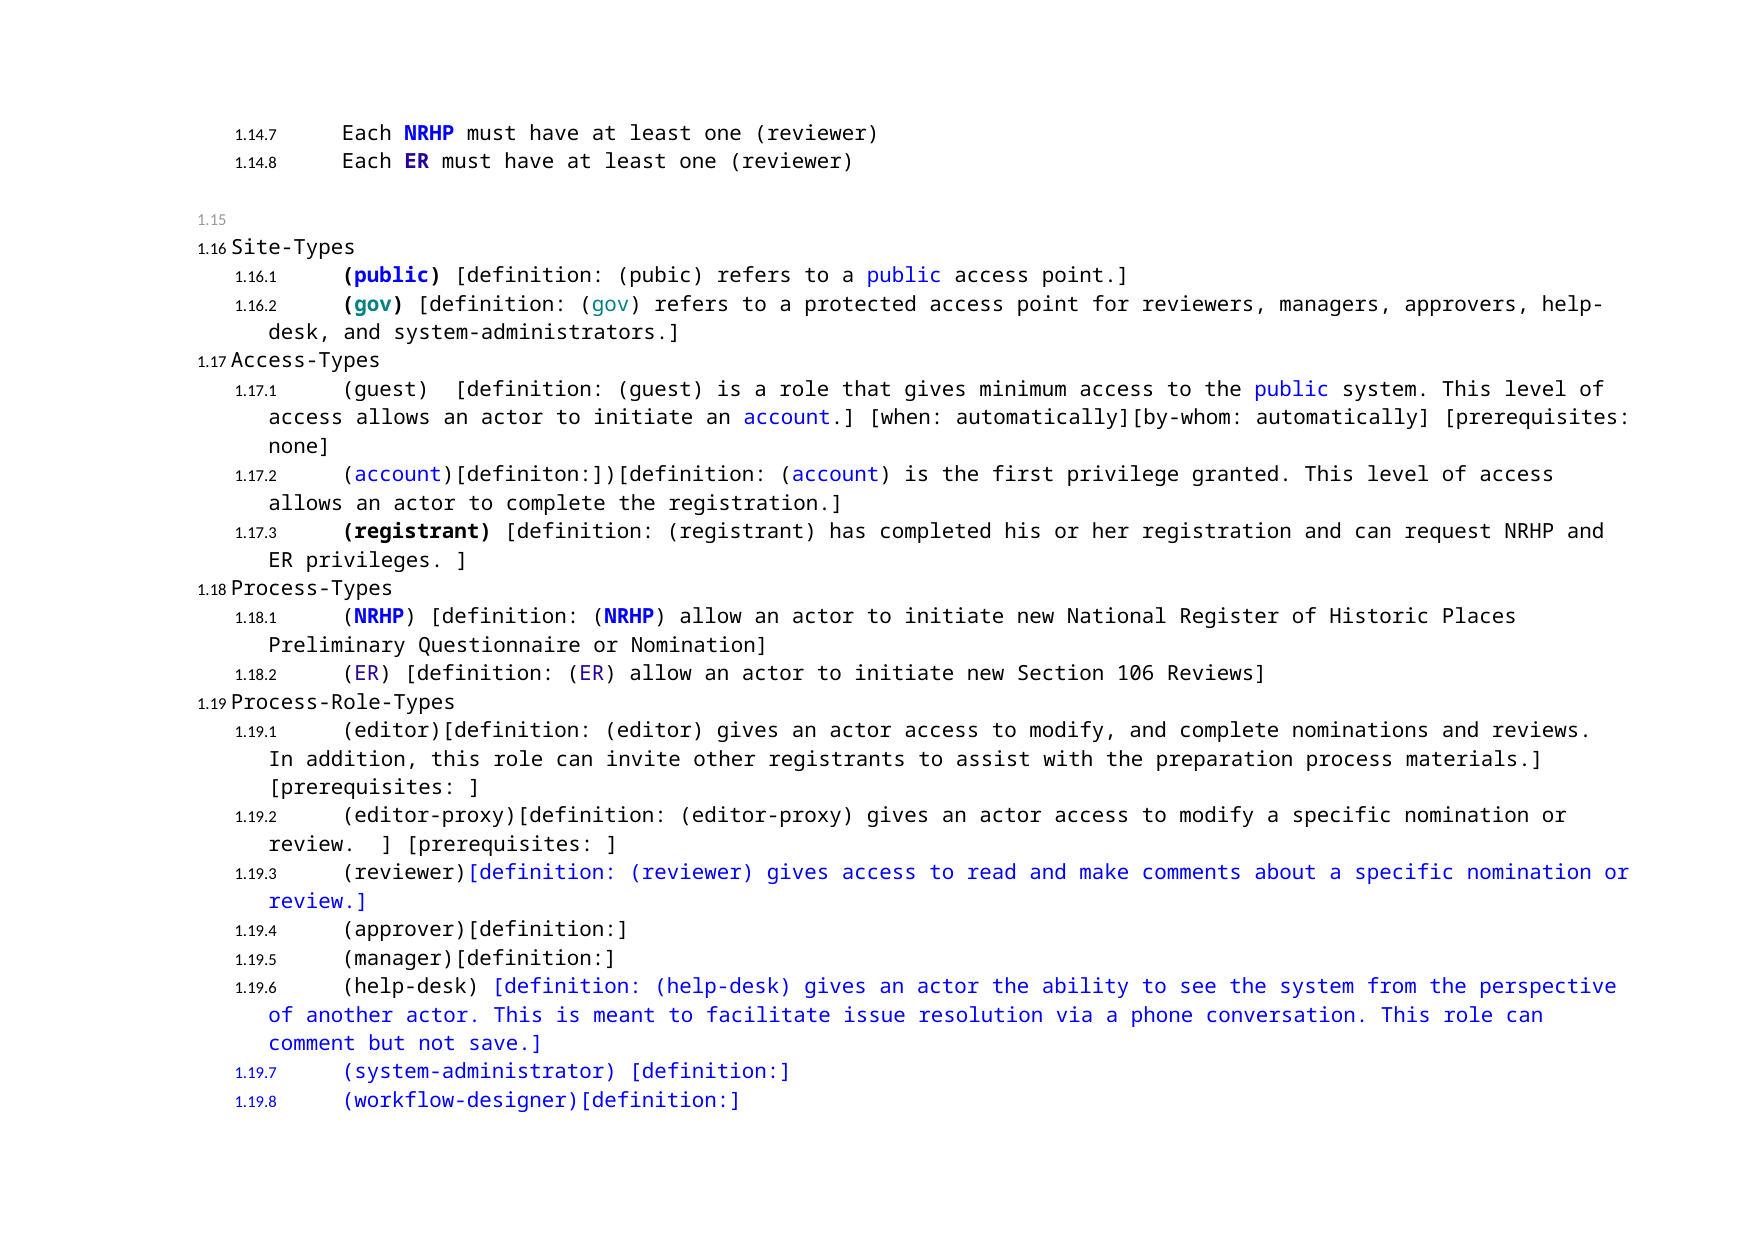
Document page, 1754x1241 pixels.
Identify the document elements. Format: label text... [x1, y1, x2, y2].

list Access-Types [193, 346, 1636, 374]
list (system-administrator) [definition:] [231, 1057, 1636, 1085]
list (registrant) [definition: (registrant) has completed his or her registration and can request NRHP and ER privileges. ] [231, 516, 1636, 573]
list Site-Types [193, 232, 1636, 260]
list (guest) [definition: (guest) is a role that gives minimum access to the public system. This level of access allows an actor to initiate an account.] [when: automatically][by-whom: automatically] [prerequisites: none] [231, 374, 1636, 459]
list Process-Types [193, 573, 1636, 602]
list (manager)[definition:] [231, 943, 1636, 971]
list (ER) [definition: (ER) allow an actor to initiate new Section 106 Reviews] [231, 658, 1636, 687]
list (workflow-designer)[definition:] [231, 1085, 1636, 1113]
list (help-desk) [definition: (help-desk) gives an actor the ability to see the system from the perspective of another actor. This is meant to facilitate issue resolution via a phone conversation. This role can comment but not save.] [231, 971, 1636, 1057]
list (public) [definition: (pubic) refers to a public access point.] [231, 260, 1636, 289]
list (account)[definiton:])[definition: (account) is the first privilege granted. This level of access allows an actor to complete the registration.] [231, 459, 1636, 516]
list (reviewer)[definition: (reviewer) gives access to read and make comments about a specific nomination or review.] [231, 857, 1636, 914]
list Each NRHP must have at least one (reviewer) [231, 118, 1636, 147]
list (editor-proxy)[definition: (editor-proxy) gives an actor access to modify a specific nomination or review. ] [prerequisites: ] [231, 801, 1636, 857]
list Process-Role-Types [193, 687, 1636, 715]
list (editor)[definition: (editor) gives an actor access to modify, and complete nominations and reviews. In addition, this role can invite other registrants to assist with the preparation process materials.][prerequisites: ] [231, 715, 1636, 801]
list (approver)[definition:] [231, 914, 1636, 943]
list (gov) [definition: (gov) refers to a protected access point for reviewers, managers, approvers, help-desk, and system-administrators.] [231, 289, 1636, 346]
list (NRHP) [definition: (NRHP) allow an actor to initiate new National Register of Historic Places Preliminary Questionnaire or Nomination] [231, 602, 1636, 658]
list Each ER must have at least one (reviewer) [231, 147, 1636, 175]
